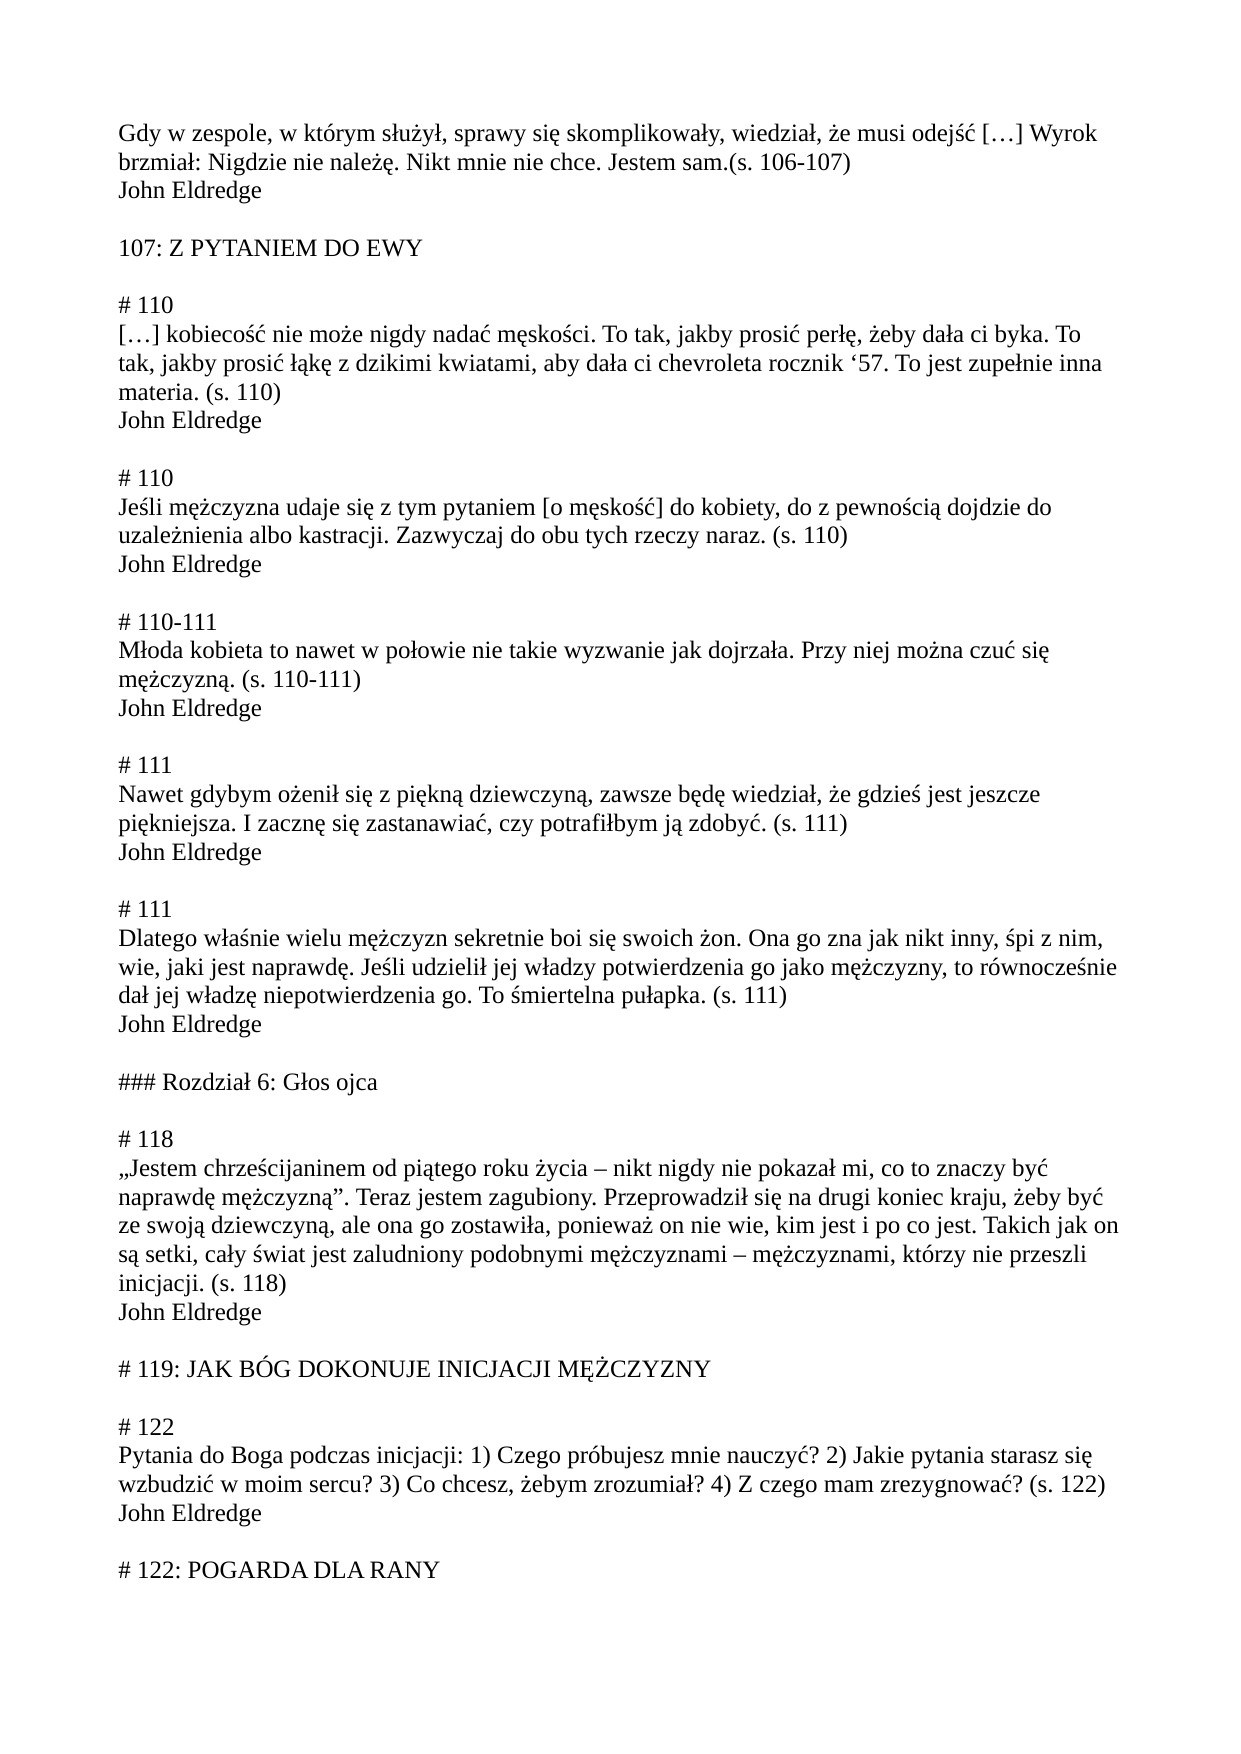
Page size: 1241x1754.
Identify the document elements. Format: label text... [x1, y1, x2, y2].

text # 110 [118, 291, 1122, 319]
text John Eldredge [118, 693, 1122, 722]
text John Eldredge [118, 549, 1122, 578]
text # 111 [118, 751, 1122, 779]
text Dlatego właśnie wielu mężczyzn sekretnie boi się swoich żon. Ona go zna jak nikt inny, śpi z nim, wie, jaki jest naprawdę. Jeśli udzielił jej władzy potwierdzenia go jako mężczyzny, to równocześnie dał jej władzę niepotwierdzenia go. To śmiertelna pułapka. (s. 111) [118, 923, 1122, 1009]
text […] kobiecość nie może nigdy nadać męskości. To tak, jakby prosić perłę, żeby dała ci byka. To tak, jakby prosić łąkę z dzikimi kwiatami, aby dała ci chevroleta rocznik ‘57. To jest zupełnie inna materia. (s. 110) [118, 319, 1122, 406]
text # 118 [118, 1124, 1122, 1153]
text # 111 [118, 894, 1122, 923]
text ### Rozdział 6: Głos ojca [118, 1067, 1122, 1096]
text John Eldredge [118, 1297, 1122, 1326]
text John Eldredge [118, 837, 1122, 866]
text John Eldredge [118, 1009, 1122, 1038]
text 107: Z PYTANIEM DO EWY [118, 233, 1122, 262]
text # 122 [118, 1412, 1122, 1441]
text # 110-111 [118, 607, 1122, 636]
text # 119: JAK BÓG DOKONUJE INICJACJI MĘŻCZYZNY [118, 1354, 1122, 1383]
text John Eldredge [118, 1498, 1122, 1527]
text Pytania do Boga podczas inicjacji: 1) Czego próbujesz mnie nauczyć? 2) Jakie pytania starasz się wzbudzić w moim sercu? 3) Co chcesz, żebym zrozumiał? 4) Z czego mam zrezygnować? (s. 122) [118, 1441, 1122, 1498]
text Jeśli mężczyzna udaje się z tym pytaniem [o męskość] do kobiety, do z pewnością dojdzie do uzależnienia albo kastracji. Zazwyczaj do obu tych rzeczy naraz. (s. 110) [118, 492, 1122, 549]
text Młoda kobieta to nawet w połowie nie takie wyzwanie jak dojrzała. Przy niej można czuć się mężczyzną. (s. 110-111) [118, 636, 1122, 693]
text # 110 [118, 463, 1122, 492]
text John Eldredge [118, 406, 1122, 434]
text „Jestem chrześcijaninem od piątego roku życia – nikt nigdy nie pokazał mi, co to znaczy być naprawdę mężczyzną”. Teraz jestem zagubiony. Przeprowadził się na drugi koniec kraju, żeby być ze swoją dziewczyną, ale ona go zostawiła, ponieważ on nie wie, kim jest i po co jest. Takich jak on są setki, cały świat jest zaludniony podobnymi mężczyznami – mężczyznami, którzy nie przeszli inicjacji. (s. 118) [118, 1153, 1122, 1297]
text Nawet gdybym ożenił się z piękną dziewczyną, zawsze będę wiedział, że gdzieś jest jeszcze piękniejsza. I zacznę się zastanawiać, czy potrafiłbym ją zdobyć. (s. 111) [118, 779, 1122, 837]
text Gdy w zespole, w którym służył, sprawy się skomplikowały, wiedział, że musi odejść […] Wyrok brzmiał: Nigdzie nie należę. Nikt mnie nie chce. Jestem sam.(s. 106-107) [118, 118, 1122, 176]
text # 122: POGARDA DLA RANY [118, 1556, 1122, 1584]
text John Eldredge [118, 176, 1122, 204]
